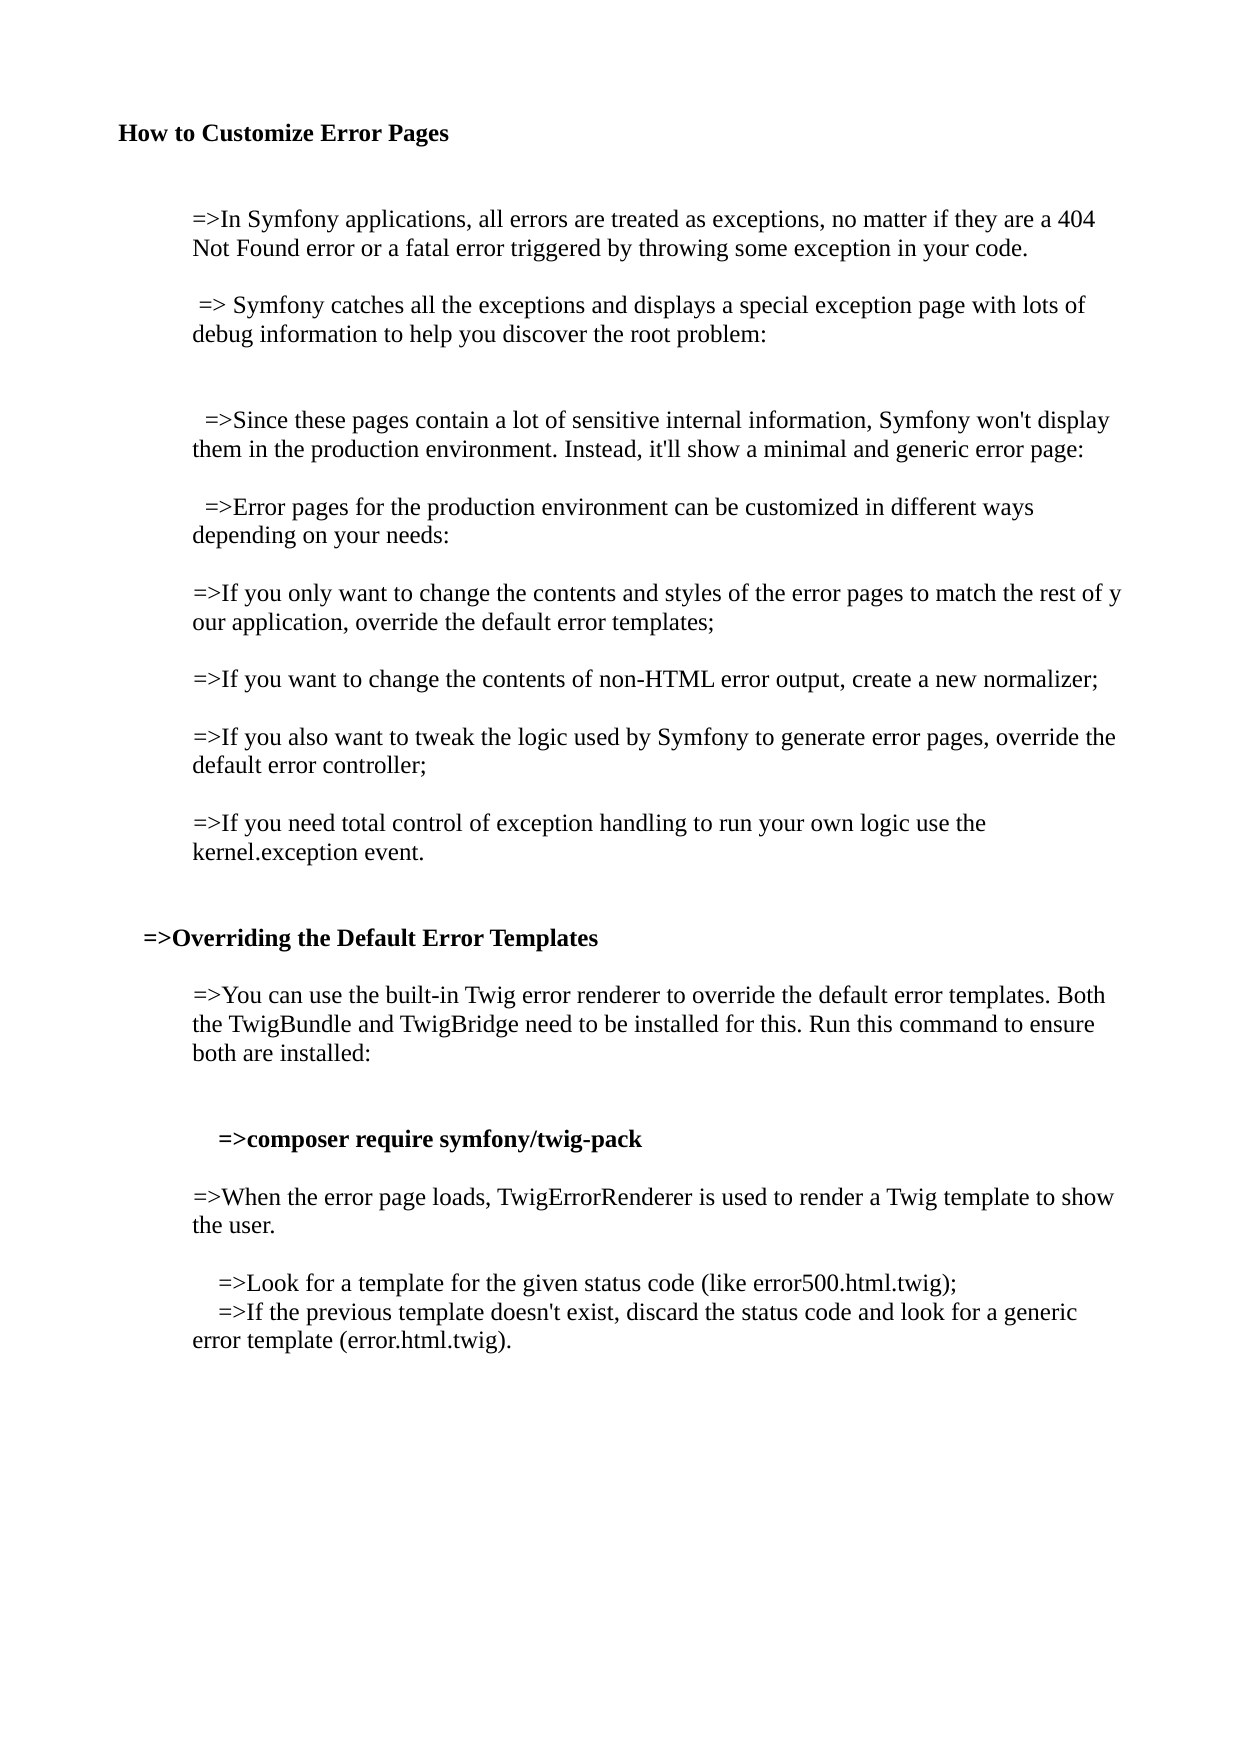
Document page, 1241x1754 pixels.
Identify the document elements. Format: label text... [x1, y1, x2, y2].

text =>If you also want to tweak the logic used by Symfony to generate error pages, override the default error controller; [118, 722, 1122, 779]
text =>You can use the built-in Twig error renderer to override the default error templates. Both the TwigBundle and TwigBridge need to be installed for this. Run this command to ensure both are installed: [118, 981, 1122, 1067]
text =>Look for a template for the given status code (like error500.html.twig); [118, 1268, 1122, 1297]
text =>In Symfony applications, all errors are treated as exceptions, no matter if they are a 404 Not Found error or a fatal error triggered by throwing some exception in your code. [118, 204, 1122, 262]
text =>If you only want to change the contents and styles of the error pages to match the rest of y our application, override the default error templates; [118, 578, 1122, 636]
text =>When the error page loads, TwigErrorRenderer is used to render a Twig template to show the user. [118, 1182, 1122, 1239]
text error template (error.html.twig). [118, 1326, 1122, 1354]
text =>If the previous template doesn't exist, discard the status code and look for a generic [118, 1297, 1122, 1326]
text => Symfony catches all the exceptions and displays a special exception page with lots of debug information to help you discover the root problem: [118, 291, 1122, 348]
text How to Customize Error Pages [118, 118, 1122, 147]
text =>If you need total control of exception handling to run your own logic use the kernel.exception event. [118, 808, 1122, 866]
text =>Since these pages contain a lot of sensitive internal information, Symfony won't display them in the production environment. Instead, it'll show a minimal and generic error page: [118, 406, 1122, 463]
text =>If you want to change the contents of non-HTML error output, create a new normalizer; [118, 664, 1122, 693]
text =>Overriding the Default Error Templates [118, 923, 1122, 952]
text =>Error pages for the production environment can be customized in different ways depending on your needs: [118, 492, 1122, 549]
text =>composer require symfony/twig-pack [118, 1124, 1122, 1153]
